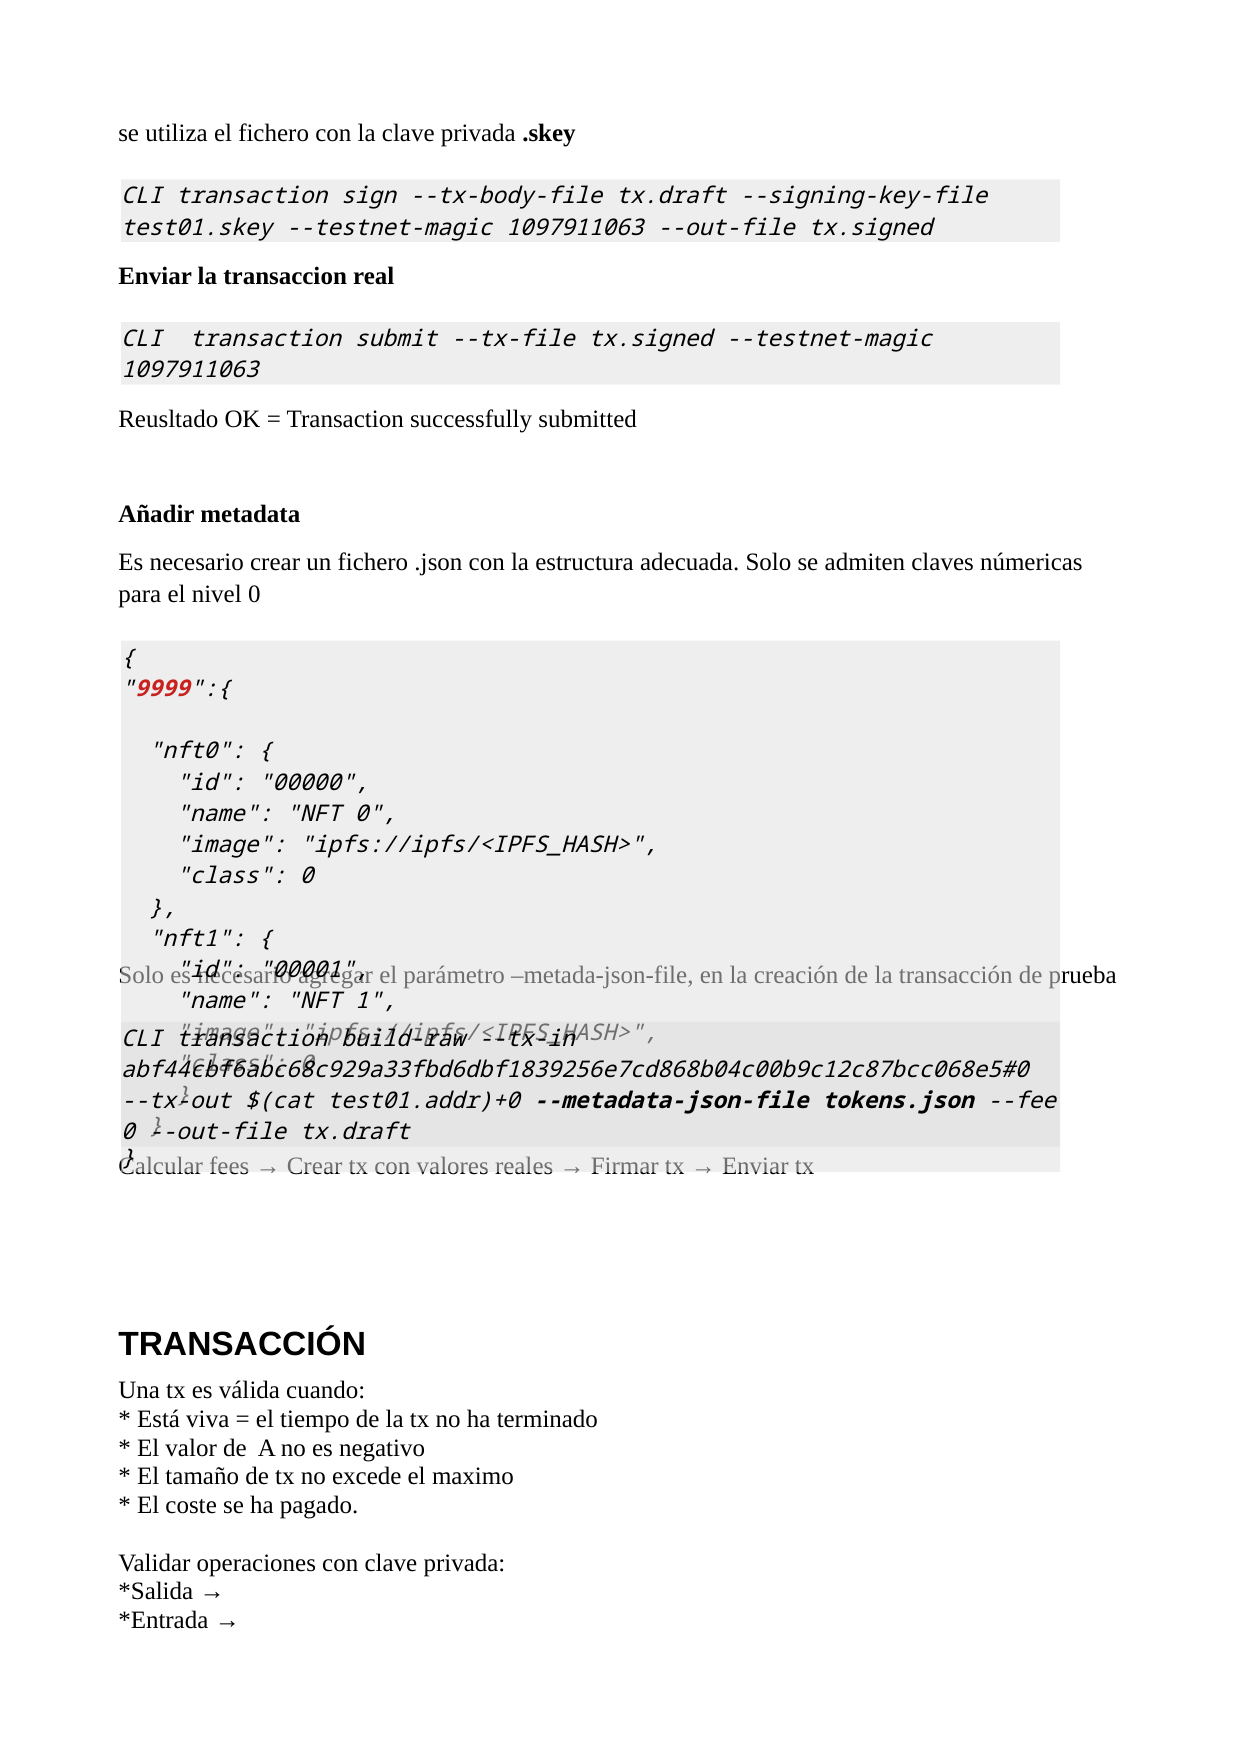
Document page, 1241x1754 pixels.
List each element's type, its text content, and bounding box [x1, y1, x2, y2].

text Una tx es válida cuando: [118, 1375, 1122, 1404]
text Añadir metadata [118, 499, 1122, 528]
text Es necesario crear un fichero .json con la estructura adecuada. Solo se admiten claves númericas para el nivel 0 [118, 547, 1122, 608]
text * El valor de A no es negativo [118, 1433, 1122, 1461]
text Calcular fees → Crear tx con valores reales → Firmar tx → Enviar tx [118, 1151, 1122, 1179]
text *Entrada → [118, 1605, 1122, 1634]
text Validar operaciones con clave privada: [118, 1548, 1122, 1576]
subtitle TRANSACCIÓN [118, 1324, 1122, 1363]
text * Está viva = el tiempo de la tx no ha terminado [118, 1404, 1122, 1433]
text Enviar la transaccion real [118, 261, 1122, 290]
text * El coste se ha pagado. [118, 1490, 1122, 1519]
text * El tamaño de tx no excede el maximo [118, 1461, 1122, 1490]
text Reusltado OK = Transaction successfully submitted [118, 404, 1122, 432]
text se utiliza el fichero con la clave privada .skey [118, 118, 1122, 147]
text *Salida → [118, 1576, 1122, 1605]
